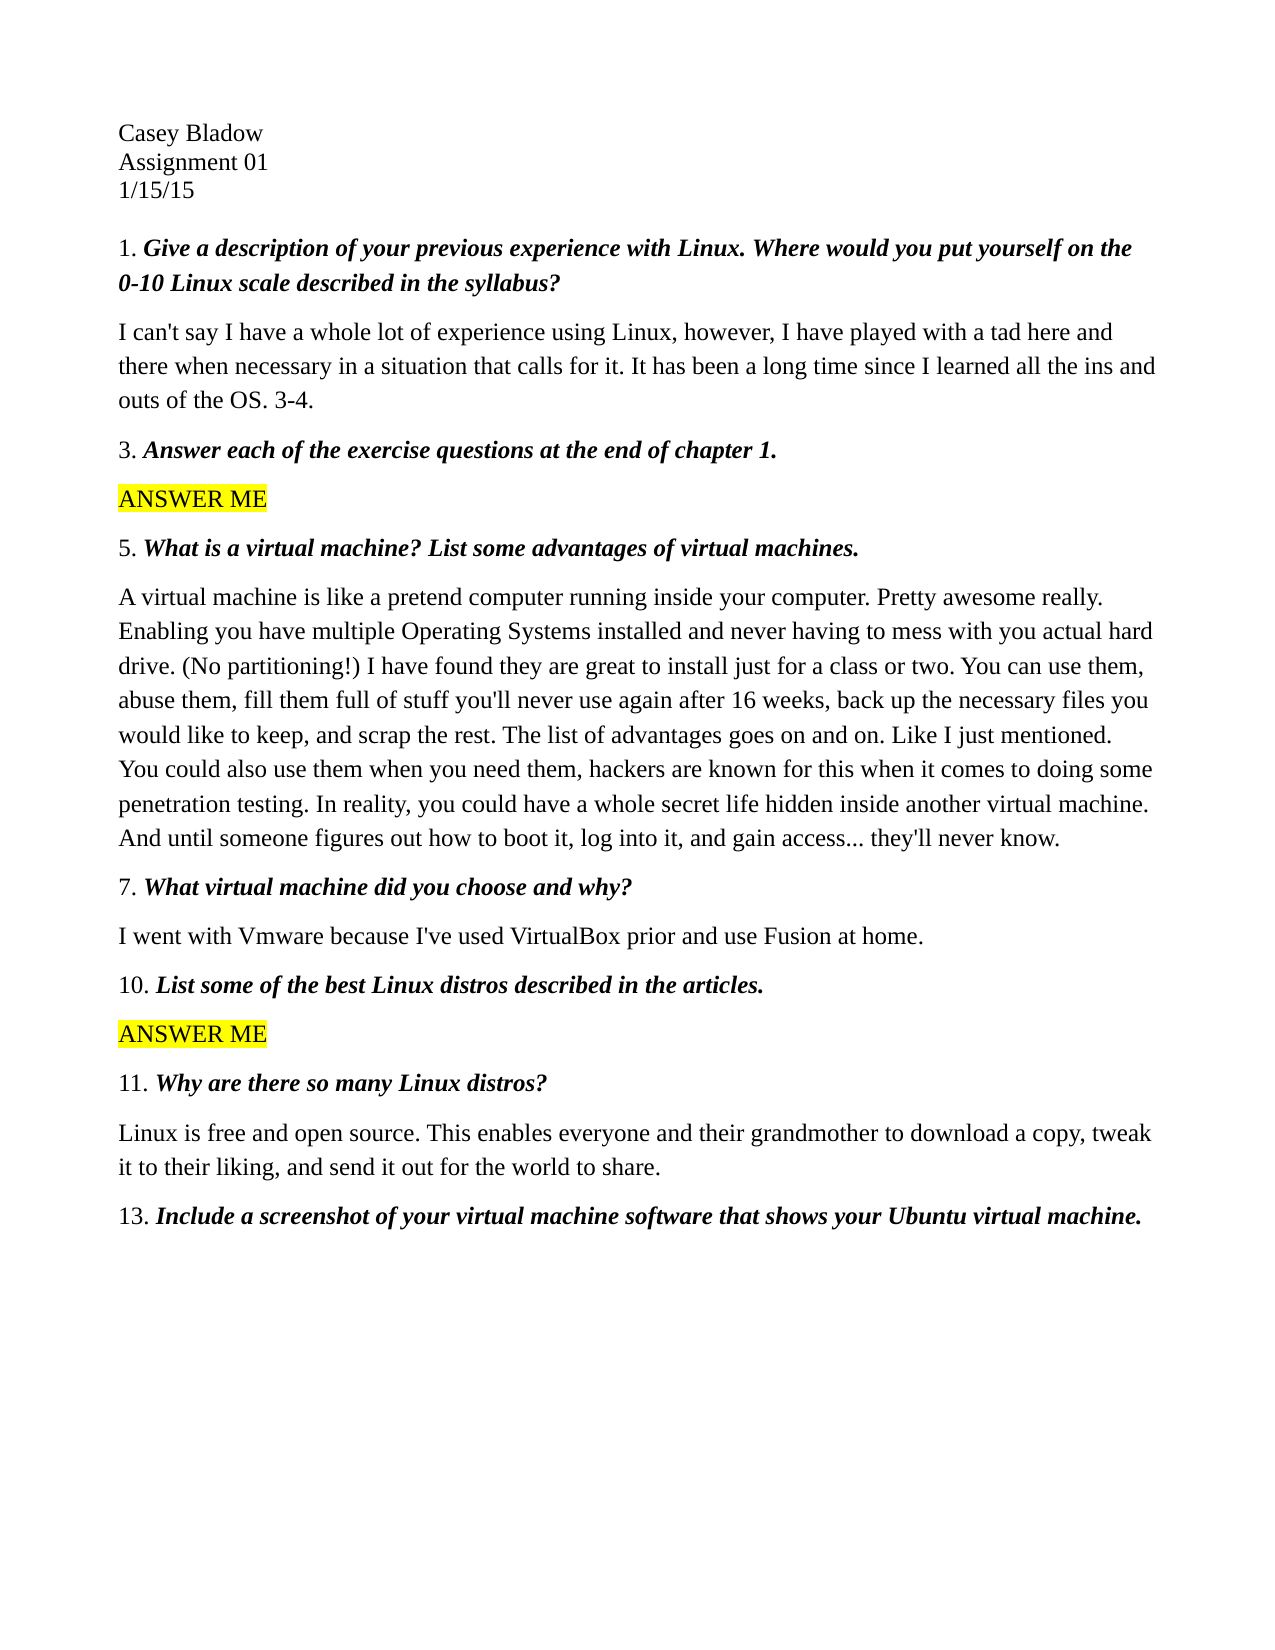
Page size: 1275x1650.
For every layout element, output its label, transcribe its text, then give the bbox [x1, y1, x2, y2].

text Casey Bladow [118, 118, 1157, 147]
text ANSWER ME [118, 484, 1157, 512]
text A virtual machine is like a pretend computer running inside your computer. Pretty awesome really. Enabling you have multiple Operating Systems installed and never having to mess with you actual hard drive. (No partitioning!) I have found they are great to install just for a class or two. You can use them, abuse them, fill them full of stuff you'll never use again after 16 weeks, back up the necessary files you would like to keep, and scrap the rest. The list of advantages goes on and on. Like I just mentioned. You could also use them when you need them, hackers are known for this when it comes to doing some penetration testing. In reality, you could have a whole secret life hidden inside another virtual machine. And until someone figures out how to boot it, log into it, and gain access... they'll never know. [118, 582, 1157, 852]
text 5. What is a virtual machine? List some advantages of virtual machines. [118, 533, 1157, 562]
text 10. List some of the best Linux distros described in the articles. [118, 970, 1157, 999]
text Linux is free and open source. This enables everyone and their grandmother to download a copy, tweak it to their liking, and send it out for the world to share. [118, 1118, 1157, 1181]
text 13. Include a screenshot of your virtual machine software that shows your Ubuntu virtual machine. [118, 1201, 1157, 1230]
text 1/15/15 [118, 176, 1157, 204]
text 11. Why are there so many Linux distros? [118, 1068, 1157, 1097]
text I can't say I have a whole lot of experience using Linux, however, I have played with a tad here and there when necessary in a situation that calls for it. It has been a long time since I learned all the ins and outs of the OS. 3-4. [118, 317, 1157, 414]
text I went with Vmware because I've used VirtualBox prior and use Fusion at home. [118, 921, 1157, 950]
text Assignment 01 [118, 147, 1157, 176]
text ANSWER ME [118, 1019, 1157, 1048]
text 1. Give a description of your previous experience with Linux. Where would you put yourself on the 0-10 Linux scale described in the syllabus? [118, 233, 1157, 296]
text 3. Answer each of the exercise questions at the end of chapter 1. [118, 435, 1157, 463]
text 7. What virtual machine did you choose and why? [118, 872, 1157, 901]
